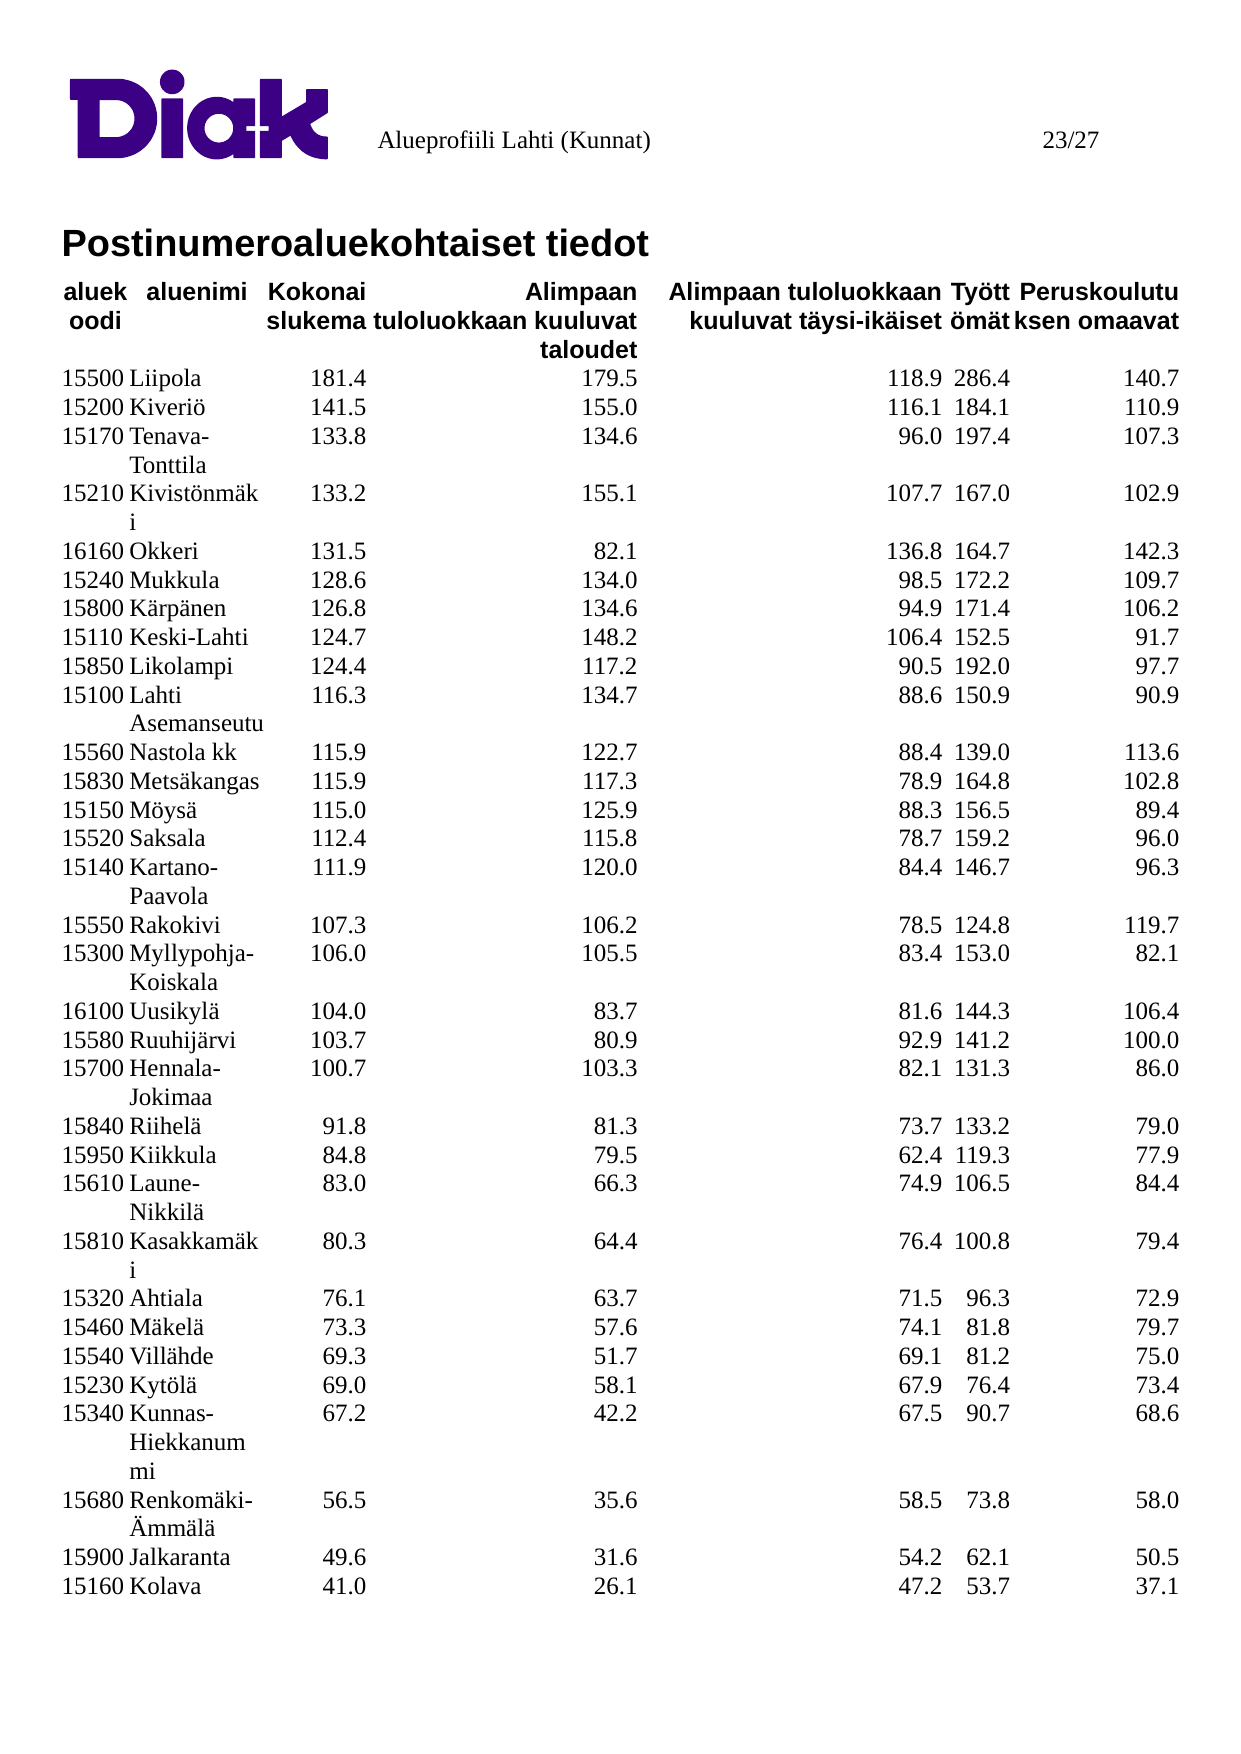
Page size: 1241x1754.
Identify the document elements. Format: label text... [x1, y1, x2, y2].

table_cell Möysä [129, 795, 264, 823]
table_cell 133.2 [942, 1111, 1010, 1140]
table_cell 171.4 [942, 594, 1010, 622]
table_cell Keski-Lahti [129, 622, 264, 651]
table_cell 88.3 [637, 795, 942, 823]
table_cell 286.4 [942, 364, 1010, 392]
table_cell 117.3 [366, 766, 637, 795]
table_cell 79.5 [366, 1140, 637, 1168]
table_cell 41.0 [265, 1571, 366, 1600]
table_cell 122.7 [366, 737, 637, 766]
table_cell 35.6 [366, 1485, 637, 1542]
table_cell 155.1 [366, 479, 637, 536]
table_cell 15950 [61, 1140, 129, 1168]
table_cell 15160 [61, 1571, 129, 1600]
subtitle Postinumeroaluekohtaiset tiedot [61, 221, 1179, 265]
table_cell 15580 [61, 1025, 129, 1053]
table_cell Metsäkangas [129, 766, 264, 795]
table_cell 100.7 [265, 1054, 366, 1111]
table_cell 124.7 [265, 622, 366, 651]
table_cell 91.8 [265, 1111, 366, 1140]
table_cell Kunnas-Hiekkanummi [129, 1399, 264, 1485]
table_cell 106.4 [1010, 996, 1179, 1025]
table_cell 141.5 [265, 392, 366, 421]
table_cell 134.6 [366, 594, 637, 622]
table_cell 78.5 [637, 910, 942, 938]
table_cell 37.1 [1010, 1571, 1179, 1600]
table_cell 89.4 [1010, 795, 1179, 823]
table_cell 115.9 [265, 737, 366, 766]
table_cell 15900 [61, 1542, 129, 1571]
table_cell 77.9 [1010, 1140, 1179, 1168]
table_cell Ruuhijärvi [129, 1025, 264, 1053]
table_cell 82.1 [366, 536, 637, 565]
table_cell Rakokivi [129, 910, 264, 938]
table_cell 15140 [61, 852, 129, 910]
table_cell 84.8 [265, 1140, 366, 1168]
table_cell 106.5 [942, 1169, 1010, 1226]
table_cell Jalkaranta [129, 1542, 264, 1571]
table_cell 15680 [61, 1485, 129, 1542]
table_cell Kärpänen [129, 594, 264, 622]
table_cell 15830 [61, 766, 129, 795]
table_cell Kivistönmäki [129, 479, 264, 536]
table_cell 15170 [61, 421, 129, 478]
table_cell 16160 [61, 536, 129, 565]
table_cell 58.5 [637, 1485, 942, 1542]
table_cell 15520 [61, 824, 129, 852]
table_cell 124.8 [942, 910, 1010, 938]
table_cell Likolampi [129, 651, 264, 680]
table_cell 116.3 [265, 680, 366, 737]
table_cell 54.2 [637, 1542, 942, 1571]
table_cell 50.5 [1010, 1542, 1179, 1571]
table_cell 150.9 [942, 680, 1010, 737]
table_cell 15560 [61, 737, 129, 766]
table_cell 73.3 [265, 1312, 366, 1341]
table_cell 73.4 [1010, 1370, 1179, 1398]
table_cell 148.2 [366, 622, 637, 651]
table_cell 164.8 [942, 766, 1010, 795]
table_cell 67.5 [637, 1399, 942, 1485]
table_cell 181.4 [265, 364, 366, 392]
table_cell 56.5 [265, 1485, 366, 1542]
table_cell 107.7 [637, 479, 942, 536]
table_cell 100.0 [1010, 1025, 1179, 1053]
table_cell 81.3 [366, 1111, 637, 1140]
table_cell 83.4 [637, 939, 942, 996]
table_cell 90.5 [637, 651, 942, 680]
table_cell Riihelä [129, 1111, 264, 1140]
table_cell 88.6 [637, 680, 942, 737]
table_cell Mukkula [129, 565, 264, 593]
table_cell 82.1 [637, 1054, 942, 1111]
table_cell 81.6 [637, 996, 942, 1025]
table_cell 117.2 [366, 651, 637, 680]
table_cell 142.3 [1010, 536, 1179, 565]
table_cell Kytölä [129, 1370, 264, 1398]
table_cell 90.9 [1010, 680, 1179, 737]
table_cell 69.0 [265, 1370, 366, 1398]
table_header Kokonaislukema [265, 277, 366, 363]
table_cell 84.4 [1010, 1169, 1179, 1226]
table_cell 63.7 [366, 1284, 637, 1312]
table_cell 96.0 [637, 421, 942, 478]
table_cell 107.3 [1010, 421, 1179, 478]
table_cell 31.6 [366, 1542, 637, 1571]
table_cell 119.3 [942, 1140, 1010, 1168]
table_cell 106.2 [1010, 594, 1179, 622]
table_cell 74.1 [637, 1312, 942, 1341]
table_cell 102.8 [1010, 766, 1179, 795]
table_cell 88.4 [637, 737, 942, 766]
table_cell 97.7 [1010, 651, 1179, 680]
table_cell 107.3 [265, 910, 366, 938]
table_header Peruskoulutuksen omaavat [1010, 277, 1179, 363]
table_cell 91.7 [1010, 622, 1179, 651]
table_cell 146.7 [942, 852, 1010, 910]
table_header Alimpaan tuloluokkaan kuuluvat taloudet [366, 277, 637, 363]
table_cell Okkeri [129, 536, 264, 565]
table_cell 136.8 [637, 536, 942, 565]
table_cell Kolava [129, 1571, 264, 1600]
table_cell 16100 [61, 996, 129, 1025]
table_cell 15110 [61, 622, 129, 651]
table_cell 133.2 [265, 479, 366, 536]
table_cell 131.3 [942, 1054, 1010, 1111]
table_cell 111.9 [265, 852, 366, 910]
table_cell 116.1 [637, 392, 942, 421]
table_cell 15150 [61, 795, 129, 823]
table_cell 15500 [61, 364, 129, 392]
table_cell 125.9 [366, 795, 637, 823]
table_cell 155.0 [366, 392, 637, 421]
table_cell 71.5 [637, 1284, 942, 1312]
table_cell 106.2 [366, 910, 637, 938]
table_cell 72.9 [1010, 1284, 1179, 1312]
table_cell 67.2 [265, 1399, 366, 1485]
table_cell 131.5 [265, 536, 366, 565]
table_cell 96.0 [1010, 824, 1179, 852]
table_cell 90.7 [942, 1399, 1010, 1485]
table_cell 128.6 [265, 565, 366, 593]
table_cell Lahti Asemanseutu [129, 680, 264, 737]
table_cell Myllypohja-Koiskala [129, 939, 264, 996]
table_cell 15200 [61, 392, 129, 421]
table_cell 15800 [61, 594, 129, 622]
table_cell 179.5 [366, 364, 637, 392]
table_cell 110.9 [1010, 392, 1179, 421]
table_cell 15100 [61, 680, 129, 737]
table_cell 82.1 [1010, 939, 1179, 996]
table_cell 86.0 [1010, 1054, 1179, 1111]
table_cell 156.5 [942, 795, 1010, 823]
table_cell 102.9 [1010, 479, 1179, 536]
table_cell 152.5 [942, 622, 1010, 651]
table_cell Hennala-Jokimaa [129, 1054, 264, 1111]
table_cell 184.1 [942, 392, 1010, 421]
table_cell 115.0 [265, 795, 366, 823]
table_cell Saksala [129, 824, 264, 852]
table_header Alimpaan tuloluokkaan kuuluvat täysi-ikäiset [637, 277, 942, 363]
table_cell 113.6 [1010, 737, 1179, 766]
table_cell Laune-Nikkilä [129, 1169, 264, 1226]
table_cell 73.7 [637, 1111, 942, 1140]
table_cell 15810 [61, 1226, 129, 1283]
table_cell 78.7 [637, 824, 942, 852]
table_cell 62.1 [942, 1542, 1010, 1571]
table_cell 15460 [61, 1312, 129, 1341]
table_cell Kartano-Paavola [129, 852, 264, 910]
table_cell Renkomäki-Ämmälä [129, 1485, 264, 1542]
table_cell 139.0 [942, 737, 1010, 766]
table_cell 133.8 [265, 421, 366, 478]
table_cell 153.0 [942, 939, 1010, 996]
table_cell 96.3 [942, 1284, 1010, 1312]
table_cell 64.4 [366, 1226, 637, 1283]
table_cell 15230 [61, 1370, 129, 1398]
table_cell 140.7 [1010, 364, 1179, 392]
table_cell Nastola kk [129, 737, 264, 766]
table_cell 15840 [61, 1111, 129, 1140]
table_cell 106.4 [637, 622, 942, 651]
table_cell 67.9 [637, 1370, 942, 1398]
table_cell 15300 [61, 939, 129, 996]
table_cell 49.6 [265, 1542, 366, 1571]
table_cell 94.9 [637, 594, 942, 622]
table_cell Kasakkamäki [129, 1226, 264, 1283]
table_cell 57.6 [366, 1312, 637, 1341]
table_cell Liipola [129, 364, 264, 392]
table_cell 78.9 [637, 766, 942, 795]
table_cell 118.9 [637, 364, 942, 392]
table_cell 73.8 [942, 1485, 1010, 1542]
table_cell 112.4 [265, 824, 366, 852]
table_cell 15850 [61, 651, 129, 680]
table_cell Villähde [129, 1341, 264, 1370]
table_cell Mäkelä [129, 1312, 264, 1341]
table_cell 79.7 [1010, 1312, 1179, 1341]
table_cell 69.3 [265, 1341, 366, 1370]
table_cell 103.3 [366, 1054, 637, 1111]
table_cell 15610 [61, 1169, 129, 1226]
table_cell 51.7 [366, 1341, 637, 1370]
table_cell 68.6 [1010, 1399, 1179, 1485]
table_cell 81.2 [942, 1341, 1010, 1370]
table_cell 115.8 [366, 824, 637, 852]
table_header aluekoodi [61, 277, 129, 363]
table_cell 192.0 [942, 651, 1010, 680]
table_cell 115.9 [265, 766, 366, 795]
table_cell 69.1 [637, 1341, 942, 1370]
table_cell 126.8 [265, 594, 366, 622]
table_cell Kiveriö [129, 392, 264, 421]
table_cell 105.5 [366, 939, 637, 996]
table_cell 79.0 [1010, 1111, 1179, 1140]
table_cell 119.7 [1010, 910, 1179, 938]
table_cell 167.0 [942, 479, 1010, 536]
table_cell 62.4 [637, 1140, 942, 1168]
table_cell Kiikkula [129, 1140, 264, 1168]
table_header aluenimi [129, 277, 264, 363]
table_header Työttömät [942, 277, 1010, 363]
table_cell 81.8 [942, 1312, 1010, 1341]
table_cell 74.9 [637, 1169, 942, 1226]
table_cell 159.2 [942, 824, 1010, 852]
table_cell 96.3 [1010, 852, 1179, 910]
table_cell 197.4 [942, 421, 1010, 478]
table_cell 79.4 [1010, 1226, 1179, 1283]
table_cell 53.7 [942, 1571, 1010, 1600]
table_cell 15320 [61, 1284, 129, 1312]
table_cell 100.8 [942, 1226, 1010, 1283]
table_cell 75.0 [1010, 1341, 1179, 1370]
table_cell Tenava-Tonttila [129, 421, 264, 478]
table_cell 106.0 [265, 939, 366, 996]
table_cell 58.1 [366, 1370, 637, 1398]
table_cell 76.4 [942, 1370, 1010, 1398]
table_cell 141.2 [942, 1025, 1010, 1053]
table_cell 134.0 [366, 565, 637, 593]
table_cell 15210 [61, 479, 129, 536]
table_cell 98.5 [637, 565, 942, 593]
table_cell 76.4 [637, 1226, 942, 1283]
table_cell 103.7 [265, 1025, 366, 1053]
table_cell 120.0 [366, 852, 637, 910]
table_cell 164.7 [942, 536, 1010, 565]
table_cell 15700 [61, 1054, 129, 1111]
table_cell 15240 [61, 565, 129, 593]
table_cell 80.9 [366, 1025, 637, 1053]
table_cell Ahtiala [129, 1284, 264, 1312]
table_cell 83.0 [265, 1169, 366, 1226]
table_cell 83.7 [366, 996, 637, 1025]
table_cell 124.4 [265, 651, 366, 680]
table_cell 109.7 [1010, 565, 1179, 593]
table_cell 58.0 [1010, 1485, 1179, 1542]
table_cell 66.3 [366, 1169, 637, 1226]
table_cell 26.1 [366, 1571, 637, 1600]
table_cell 92.9 [637, 1025, 942, 1053]
table_cell 134.6 [366, 421, 637, 478]
table_cell 144.3 [942, 996, 1010, 1025]
table_cell 84.4 [637, 852, 942, 910]
table_cell 15340 [61, 1399, 129, 1485]
table_cell 80.3 [265, 1226, 366, 1283]
table_cell 15540 [61, 1341, 129, 1370]
table_cell Uusikylä [129, 996, 264, 1025]
table_cell 15550 [61, 910, 129, 938]
table_cell 104.0 [265, 996, 366, 1025]
table_cell 76.1 [265, 1284, 366, 1312]
table_cell 134.7 [366, 680, 637, 737]
table_cell 47.2 [637, 1571, 942, 1600]
table_cell 42.2 [366, 1399, 637, 1485]
table_cell 172.2 [942, 565, 1010, 593]
